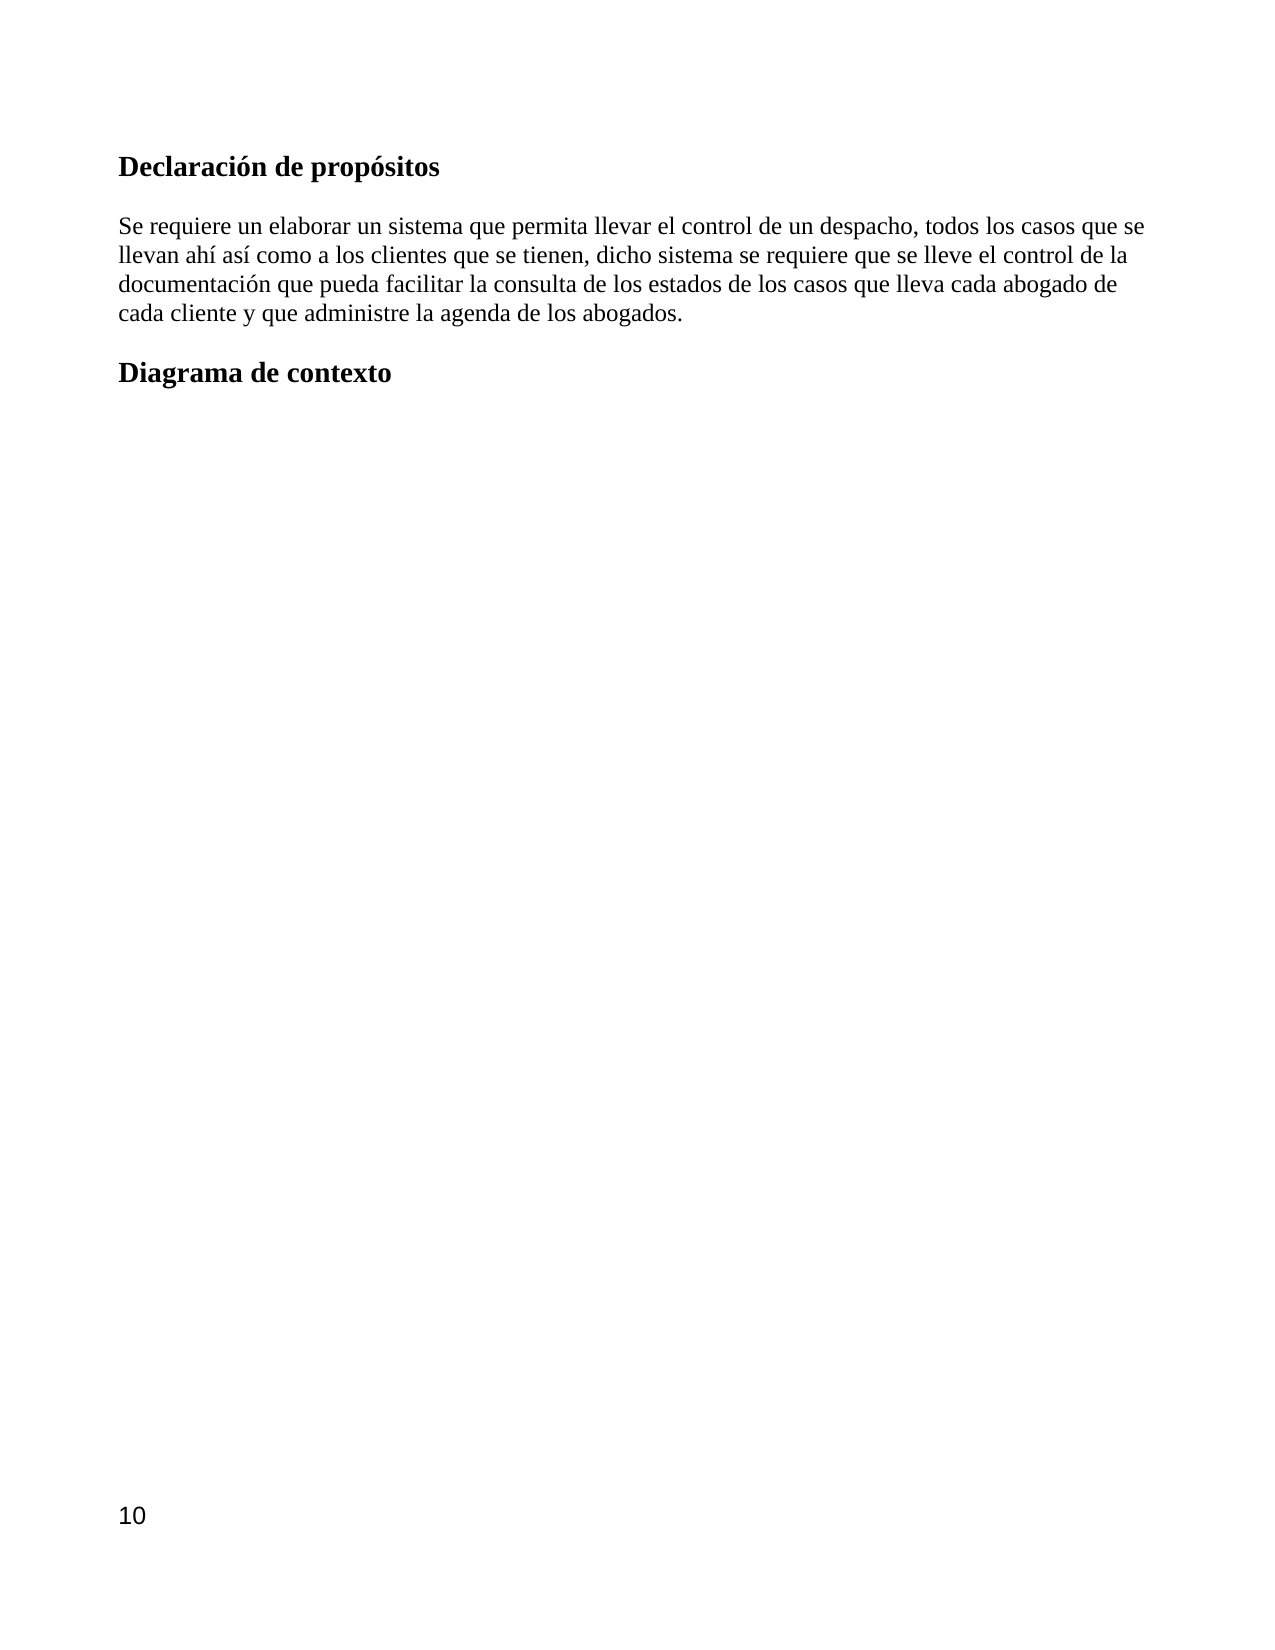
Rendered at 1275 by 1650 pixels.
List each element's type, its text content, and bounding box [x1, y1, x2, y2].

text Diagrama de contexto [118, 355, 1157, 389]
text Se requiere un elaborar un sistema que permita llevar el control de un despacho, todos los casos que se llevan ahí así como a los clientes que se tienen, dicho sistema se requiere que se lleve el control de la documentación que pueda facilitar la consulta de los estados de los casos que lleva cada abogado de cada cliente y que administre la agenda de los abogados. [118, 211, 1157, 326]
text Declaración de propósitos [118, 149, 1157, 183]
